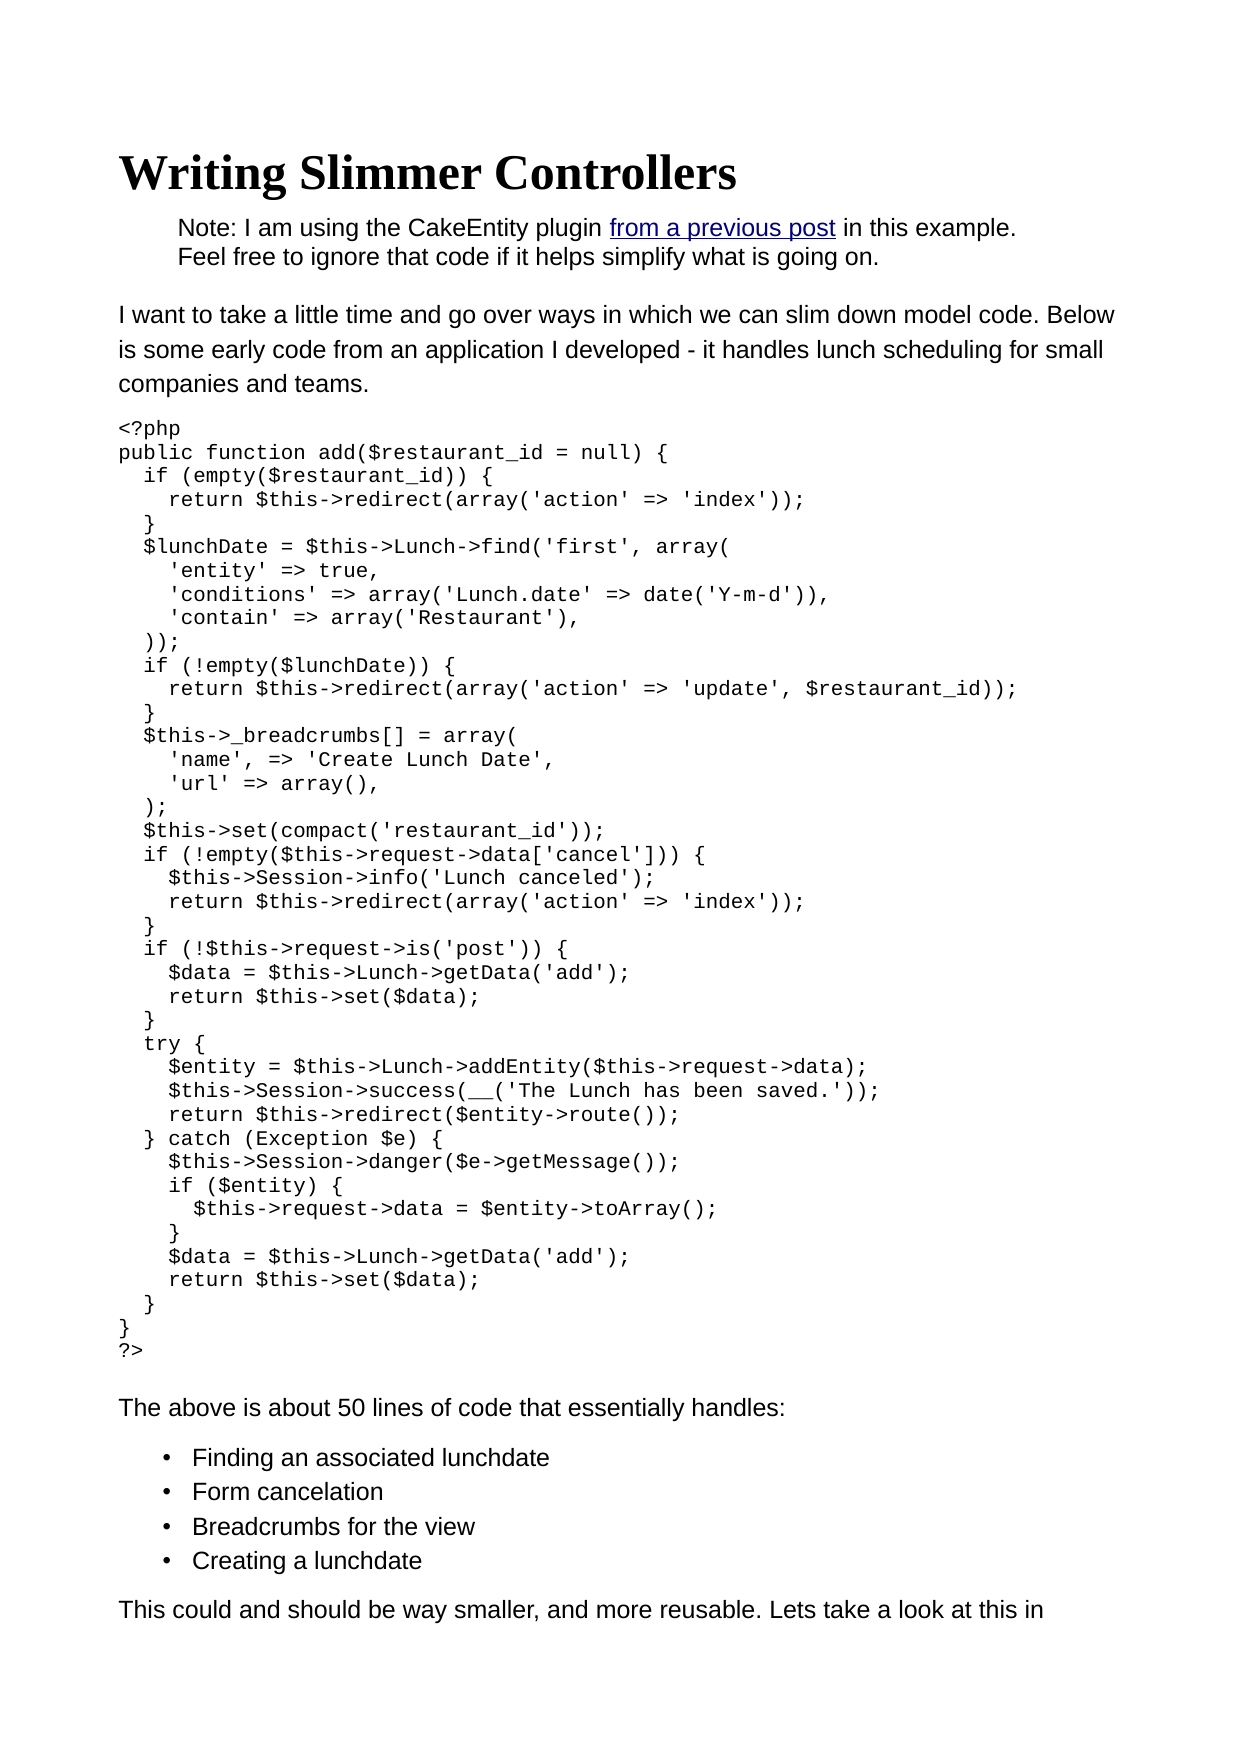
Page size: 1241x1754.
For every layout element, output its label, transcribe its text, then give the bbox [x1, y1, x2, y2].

text <?php [118, 418, 1122, 442]
text $this->request->data = $entity->toArray(); [118, 1198, 1122, 1222]
text } [118, 1222, 1122, 1246]
list Form cancelation [162, 1477, 1122, 1506]
text return $this->redirect(array('action' => 'index')); [118, 489, 1122, 513]
text 'entity' => true, [118, 560, 1122, 584]
text return $this->redirect(array('action' => 'index')); [118, 891, 1122, 915]
text if (!empty($lunchDate)) { [118, 654, 1122, 678]
text The above is about 50 lines of code that essentially handles: [118, 1393, 1122, 1422]
text if (empty($restaurant_id)) { [118, 465, 1122, 489]
text $entity = $this->Lunch->addEntity($this->request->data); [118, 1057, 1122, 1080]
text return $this->set($data); [118, 986, 1122, 1009]
text $this->Session->info('Lunch canceled'); [118, 867, 1122, 891]
text return $this->redirect($entity->route()); [118, 1104, 1122, 1127]
text ); [118, 796, 1122, 820]
text 'name', => 'Create Lunch Date', [118, 749, 1122, 773]
text $data = $this->Lunch->getData('add'); [118, 1246, 1122, 1269]
text } catch (Exception $e) { [118, 1127, 1122, 1151]
text 'contain' => array('Restaurant'), [118, 607, 1122, 631]
text $data = $this->Lunch->getData('add'); [118, 962, 1122, 986]
text ?> [118, 1340, 1122, 1364]
text if (!$this->request->is('post')) { [118, 938, 1122, 962]
text 'url' => array(), [118, 773, 1122, 796]
text try { [118, 1033, 1122, 1057]
text $this->Session->success(__('The Lunch has been saved.')); [118, 1080, 1122, 1104]
text if (!empty($this->request->data['cancel'])) { [118, 844, 1122, 867]
text } [118, 513, 1122, 536]
text } [118, 702, 1122, 726]
text } [118, 1293, 1122, 1317]
list Breadcrumbs for the view [162, 1512, 1122, 1541]
text $this->_breadcrumbs[] = array( [118, 726, 1122, 749]
text This could and should be way smaller, and more reusable. Lets take a look at this in [118, 1595, 1122, 1624]
text public function add($restaurant_id = null) { [118, 442, 1122, 465]
text Note: I am using the CakeEntity plugin from a previous post in this example. Feel free to ignore that code if it helps simplify what is going on. [177, 213, 1063, 271]
list Creating a lunchdate [162, 1546, 1122, 1575]
text )); [118, 631, 1122, 654]
list Finding an associated lunchdate [162, 1442, 1122, 1471]
subtitle Writing Slimmer Controllers [118, 143, 1122, 201]
text } [118, 1317, 1122, 1340]
text } [118, 915, 1122, 938]
text $this->Session->danger($e->getMessage()); [118, 1151, 1122, 1175]
text 'conditions' => array('Lunch.date' => date('Y-m-d')), [118, 584, 1122, 607]
text return $this->set($data); [118, 1269, 1122, 1293]
text $this->set(compact('restaurant_id')); [118, 820, 1122, 844]
text if ($entity) { [118, 1175, 1122, 1198]
text return $this->redirect(array('action' => 'update', $restaurant_id)); [118, 678, 1122, 702]
text I want to take a little time and go over ways in which we can slim down model code. Below is some early code from an application I developed - it handles lunch scheduling for small companies and teams. [118, 300, 1122, 398]
text } [118, 1009, 1122, 1033]
text $lunchDate = $this->Lunch->find('first', array( [118, 536, 1122, 560]
